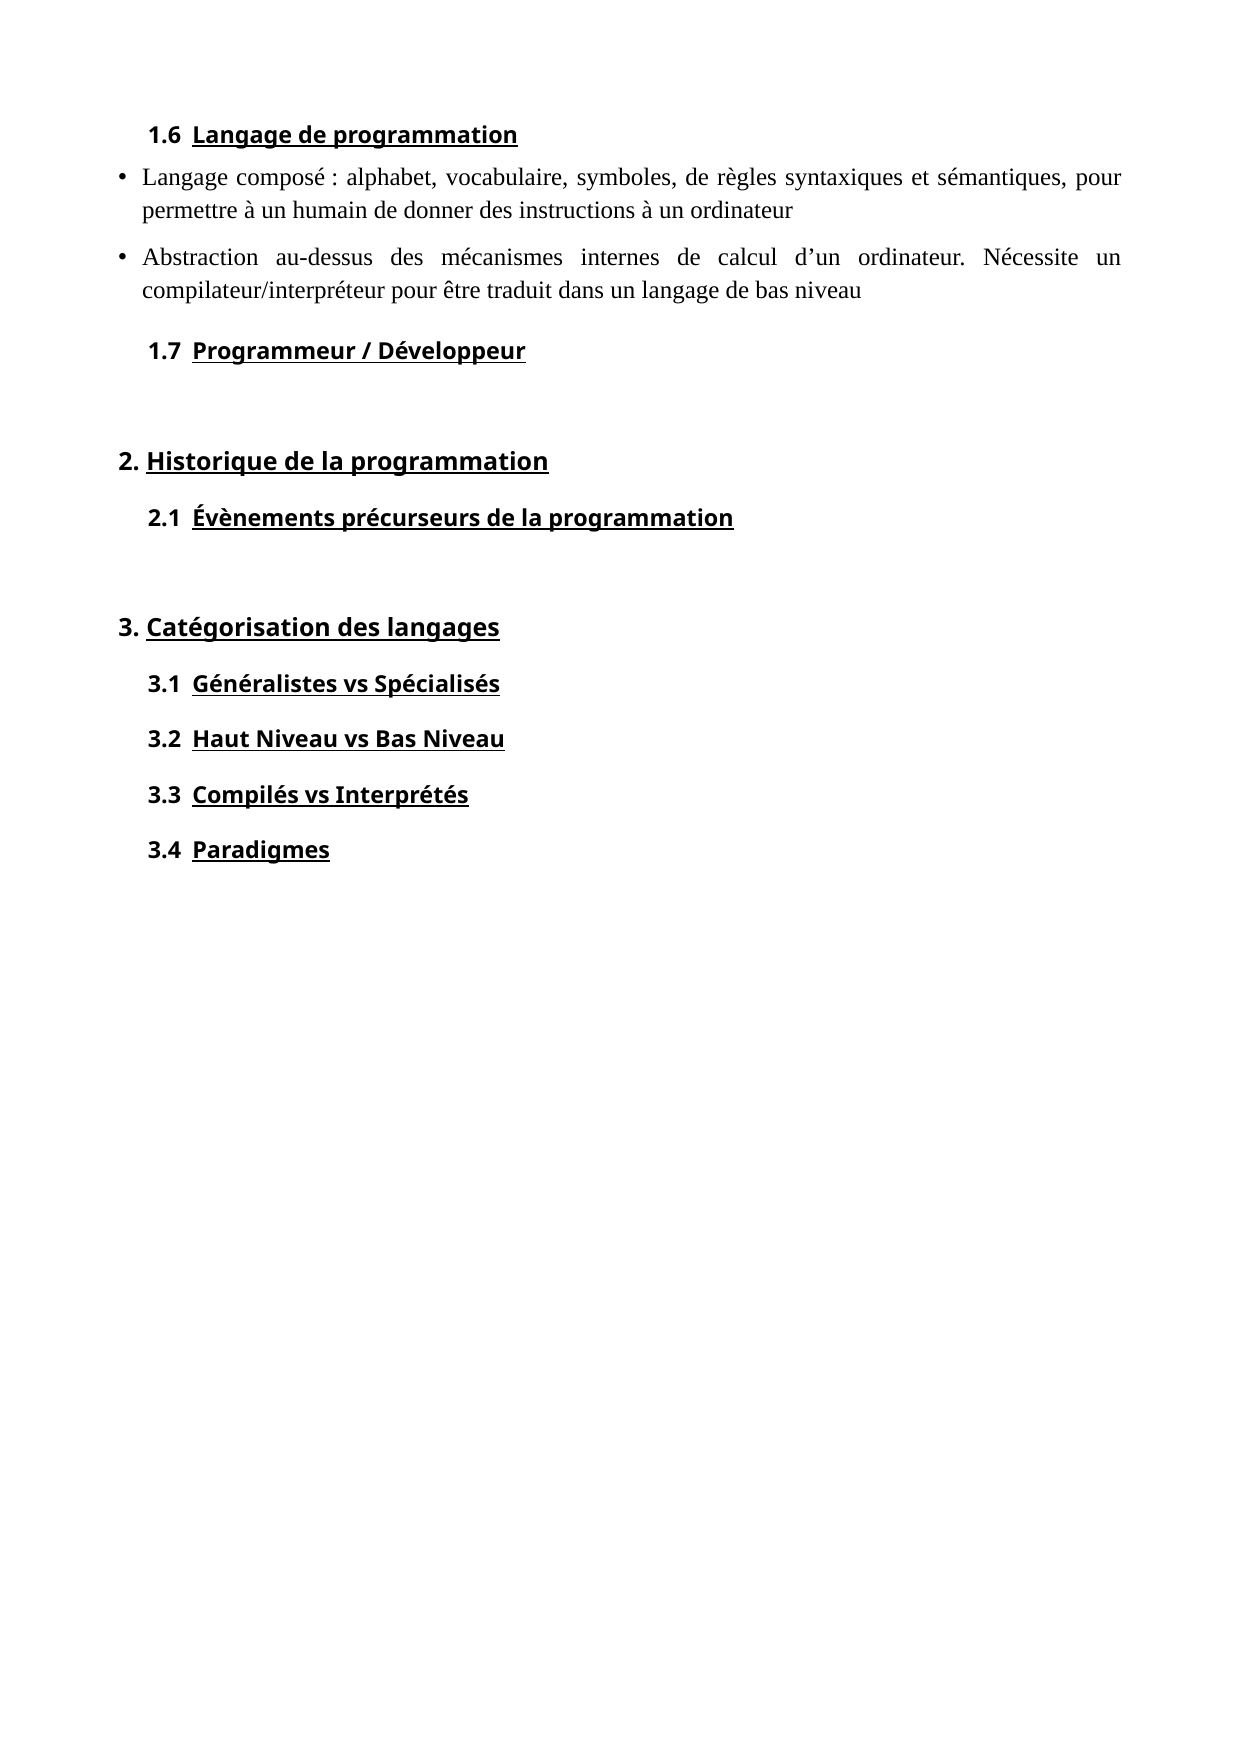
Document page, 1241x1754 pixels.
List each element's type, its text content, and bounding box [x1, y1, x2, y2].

subtitle Programmeur / Développeur [118, 335, 1122, 366]
subtitle Haut Niveau vs Bas Niveau [118, 723, 1122, 755]
subtitle Langage de programmation [118, 118, 1122, 150]
list Abstraction au-dessus des mécanismes internes de calcul d’un ordinateur. Nécessite un compilateur/interpréteur pour être traduit dans un langage de bas niveau [118, 242, 1122, 304]
subtitle Généralistes vs Spécialisés [118, 668, 1122, 699]
subtitle Évènements précurseurs de la programmation [118, 501, 1122, 533]
subtitle Compilés vs Interprétés [118, 778, 1122, 810]
list Langage composé : alphabet, vocabulaire, symboles, de règles syntaxiques et sémantiques, pour permettre à un humain de donner des instructions à un ordinateur [118, 162, 1122, 223]
subtitle Paradigmes [118, 833, 1122, 865]
subtitle Historique de la programmation [118, 443, 1122, 478]
subtitle Catégorisation des langages [118, 610, 1122, 644]
